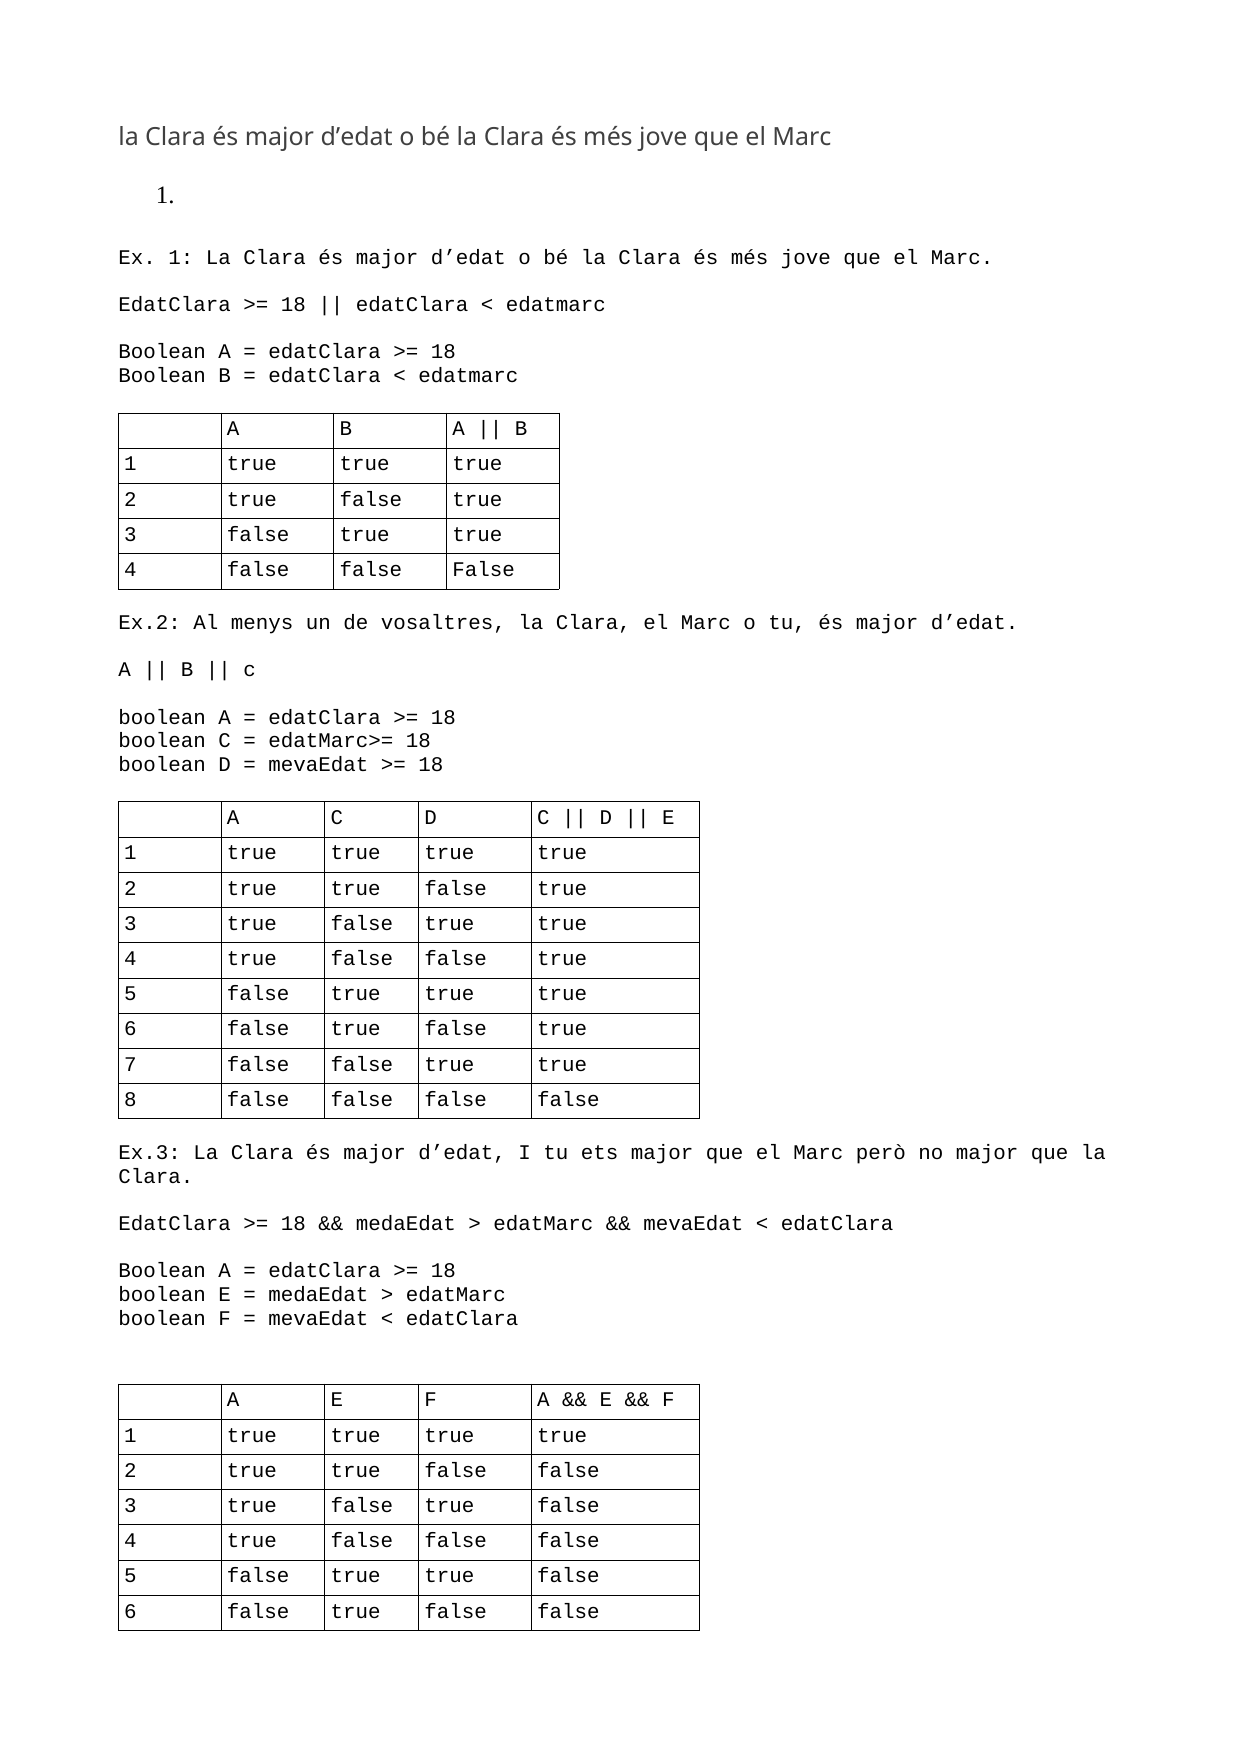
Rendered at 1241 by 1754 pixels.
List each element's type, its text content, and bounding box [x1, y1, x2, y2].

table_cell 4 [119, 943, 221, 977]
table_cell true [222, 1525, 324, 1559]
table_cell false [325, 1525, 418, 1559]
text Boolean A = edatClara >= 18 [118, 1260, 1122, 1284]
table_cell 2 [119, 1455, 221, 1489]
table_cell true [222, 1420, 324, 1454]
table_cell 6 [119, 1596, 221, 1630]
table_cell false [419, 1014, 531, 1048]
table_cell false [325, 1049, 418, 1083]
table_cell false [532, 1084, 699, 1118]
table_cell false [532, 1525, 699, 1559]
table_cell 1 [119, 1420, 221, 1454]
table_cell false [222, 1049, 324, 1083]
table_cell true [447, 519, 559, 553]
table_cell false [419, 943, 531, 977]
table_cell 2 [119, 484, 221, 518]
text Ex. 1: La Clara és major d’edat o bé la Clara és més jove que el Marc. [118, 247, 1122, 271]
table_cell false [532, 1596, 699, 1630]
table_cell true [532, 838, 699, 872]
table_cell false [222, 1014, 324, 1048]
table_cell 8 [119, 1084, 221, 1118]
text boolean F = mevaEdat < edatClara [118, 1307, 1122, 1331]
table_cell false [222, 519, 333, 553]
table_header A [222, 414, 333, 448]
text EdatClara >= 18 && medaEdat > edatMarc && mevaEdat < edatClara [118, 1213, 1122, 1237]
table_cell true [222, 838, 324, 872]
table_cell false [325, 1490, 418, 1524]
table_header [119, 1385, 221, 1419]
table_header A || B [447, 414, 559, 448]
text EdatClara >= 18 || edatClara < edatmarc [118, 294, 1122, 318]
table_cell true [447, 484, 559, 518]
table_cell 3 [119, 519, 221, 553]
table_cell 3 [119, 908, 221, 942]
table_cell 6 [119, 1014, 221, 1048]
table_cell true [532, 1420, 699, 1454]
table_cell true [222, 908, 324, 942]
text boolean E = medaEdat > edatMarc [118, 1284, 1122, 1307]
table_cell false [419, 873, 531, 907]
table_cell false [532, 1561, 699, 1595]
table_header E [325, 1385, 418, 1419]
text Ex.2: Al menys un de vosaltres, la Clara, el Marc o tu, és major d’edat. [118, 612, 1122, 636]
table_cell true [419, 1490, 531, 1524]
table_cell true [325, 1420, 418, 1454]
table_header A [222, 802, 324, 837]
table_cell 1 [119, 449, 221, 483]
table_cell true [419, 1049, 531, 1083]
table_header C [325, 802, 418, 837]
table_header D [419, 802, 531, 837]
table_cell true [222, 1455, 324, 1489]
table_cell false [222, 1561, 324, 1595]
table_cell false [222, 1596, 324, 1630]
table_cell false [419, 1455, 531, 1489]
table_cell true [532, 908, 699, 942]
table_cell false [532, 1490, 699, 1524]
table_cell true [419, 979, 531, 1013]
table_cell 7 [119, 1049, 221, 1083]
table_cell 1 [119, 838, 221, 872]
table_cell true [325, 1014, 418, 1048]
text A || B || c [118, 659, 1122, 683]
table_cell true [325, 1596, 418, 1630]
table_header A [222, 1385, 324, 1419]
table_cell true [532, 1014, 699, 1048]
table_cell true [222, 873, 324, 907]
table_cell true [419, 1561, 531, 1595]
table_cell true [222, 449, 333, 483]
table_cell 2 [119, 873, 221, 907]
table_cell true [325, 873, 418, 907]
table_cell true [532, 943, 699, 977]
table_cell true [325, 838, 418, 872]
table_header [119, 802, 221, 837]
table_cell true [419, 908, 531, 942]
text Boolean A = edatClara >= 18 [118, 341, 1122, 365]
table_cell false [419, 1596, 531, 1630]
table_cell false [222, 979, 324, 1013]
table_header A && E && F [532, 1385, 699, 1419]
table_cell true [447, 449, 559, 483]
table_cell false [325, 1084, 418, 1118]
table_header C || D || E [532, 802, 699, 837]
table_cell false [325, 908, 418, 942]
table_header [119, 414, 221, 448]
table_cell true [532, 1049, 699, 1083]
table_cell false [222, 1084, 324, 1118]
text Boolean B = edatClara < edatmarc [118, 365, 1122, 389]
table_cell true [419, 1420, 531, 1454]
table_cell true [222, 484, 333, 518]
table_cell false [532, 1455, 699, 1489]
table_cell false [419, 1525, 531, 1559]
table_cell False [447, 554, 559, 588]
table_cell true [325, 1455, 418, 1489]
table_cell 4 [119, 554, 221, 588]
table_cell true [334, 449, 446, 483]
table_cell true [222, 1490, 324, 1524]
text boolean A = edatClara >= 18 [118, 707, 1122, 730]
table_cell true [532, 873, 699, 907]
table_cell false [334, 554, 446, 588]
table_cell true [419, 838, 531, 872]
text Ex.3: La Clara és major d’edat, I tu ets major que el Marc però no major que la Clara. [118, 1142, 1122, 1189]
table_cell true [334, 519, 446, 553]
table_cell 5 [119, 979, 221, 1013]
table_cell false [419, 1084, 531, 1118]
table_header F [419, 1385, 531, 1419]
table_cell 3 [119, 1490, 221, 1524]
table_cell false [222, 554, 333, 588]
table_cell true [222, 943, 324, 977]
table_cell false [334, 484, 446, 518]
table_header B [334, 414, 446, 448]
table_cell true [325, 1561, 418, 1595]
text la Clara és major d’edat o bé la Clara és més jove que el Marc [118, 118, 1122, 152]
table_cell false [325, 943, 418, 977]
table_cell 4 [119, 1525, 221, 1559]
table_cell true [532, 979, 699, 1013]
table_cell true [325, 979, 418, 1013]
text boolean D = mevaEdat >= 18 [118, 754, 1122, 778]
text boolean C = edatMarc>= 18 [118, 730, 1122, 754]
table_cell 5 [119, 1561, 221, 1595]
